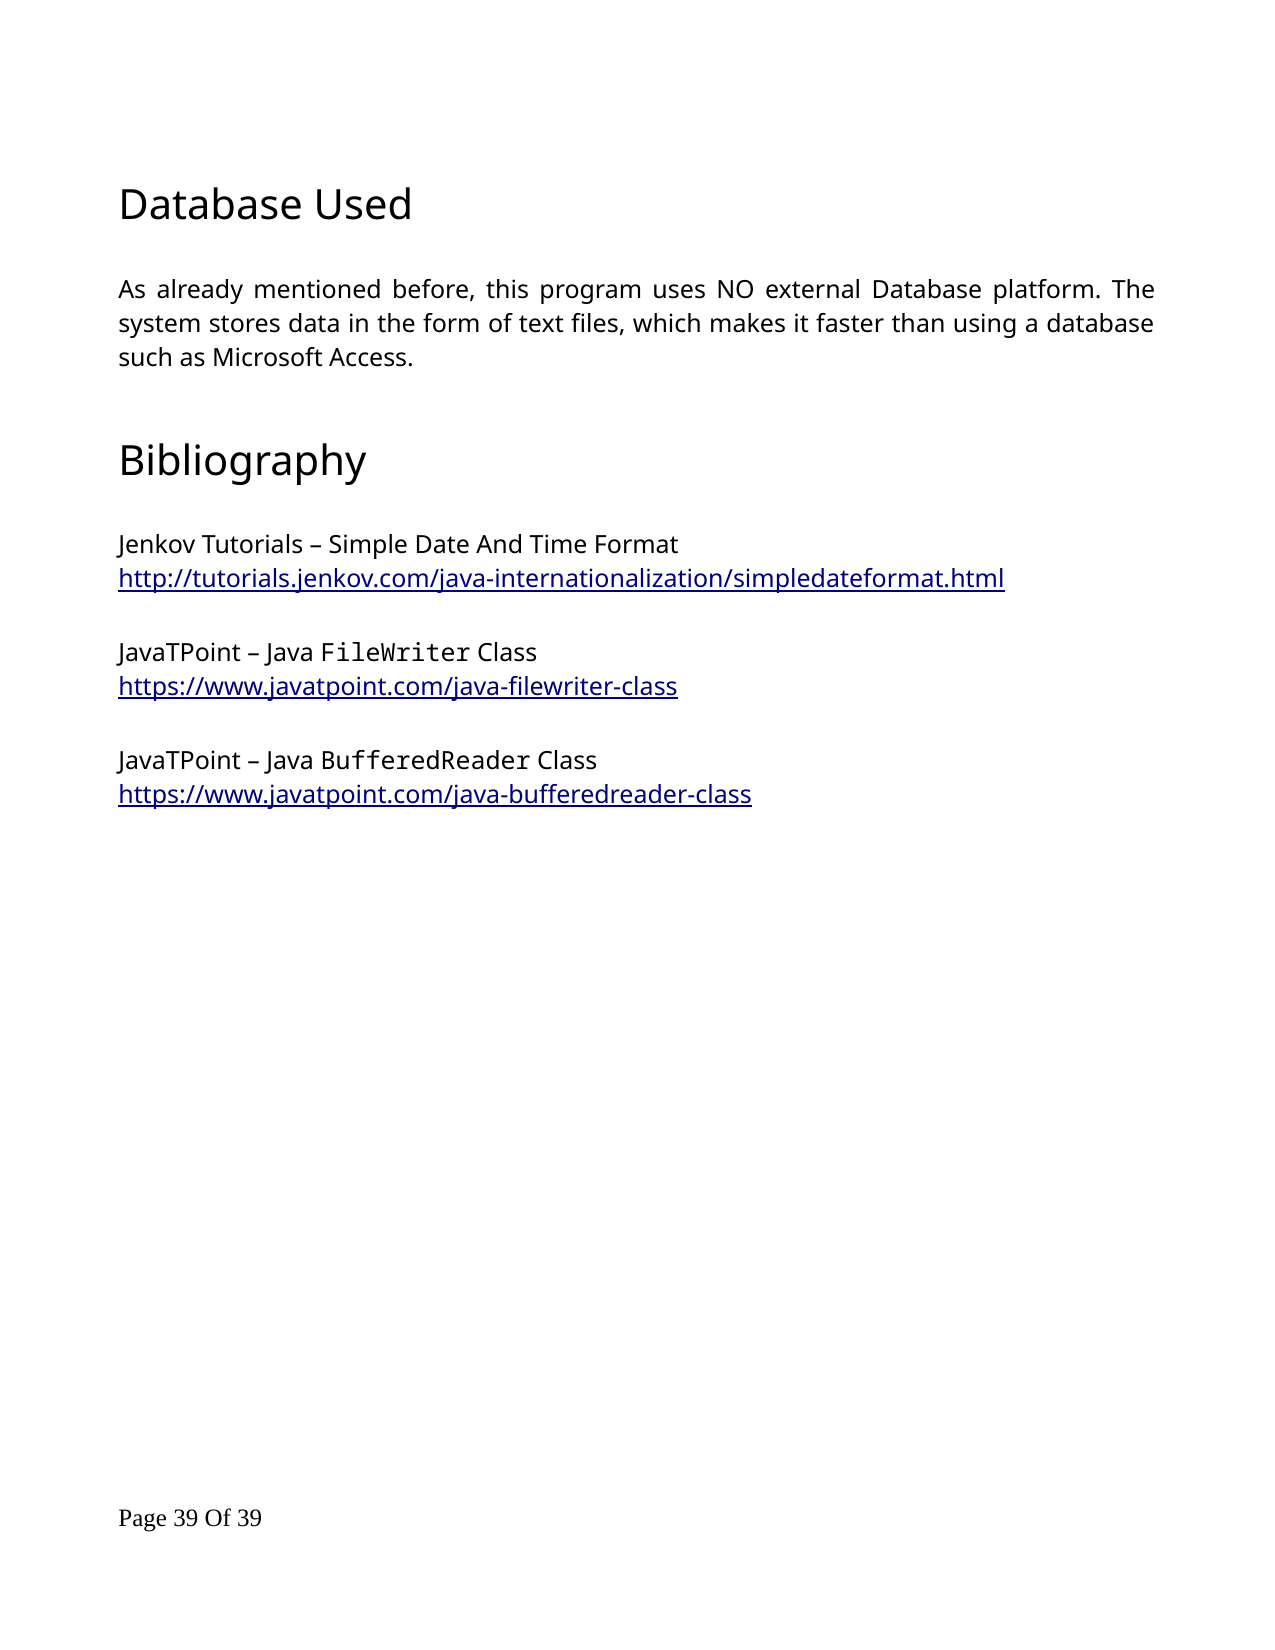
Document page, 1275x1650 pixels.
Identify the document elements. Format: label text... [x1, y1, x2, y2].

text Jenkov Tutorials – Simple Date And Time Format [118, 527, 1157, 561]
text https://www.javatpoint.com/java-filewriter-class [118, 669, 1157, 703]
text JavaTPoint – Java FileWriter Class [118, 634, 1157, 669]
text As already mentioned before, this program uses NO external Database platform. The system stores data in the form of text files, which makes it faster than using a database such as Microsoft Access. [118, 271, 1157, 373]
text JavaTPoint – Java BufferedReader Class [118, 742, 1157, 776]
text http://tutorials.jenkov.com/java-internationalization/simpledateformat.html [118, 561, 1157, 595]
text Database Used [118, 175, 1157, 232]
text https://www.javatpoint.com/java-bufferedreader-class [118, 776, 1157, 811]
text Bibliography [118, 430, 1157, 487]
